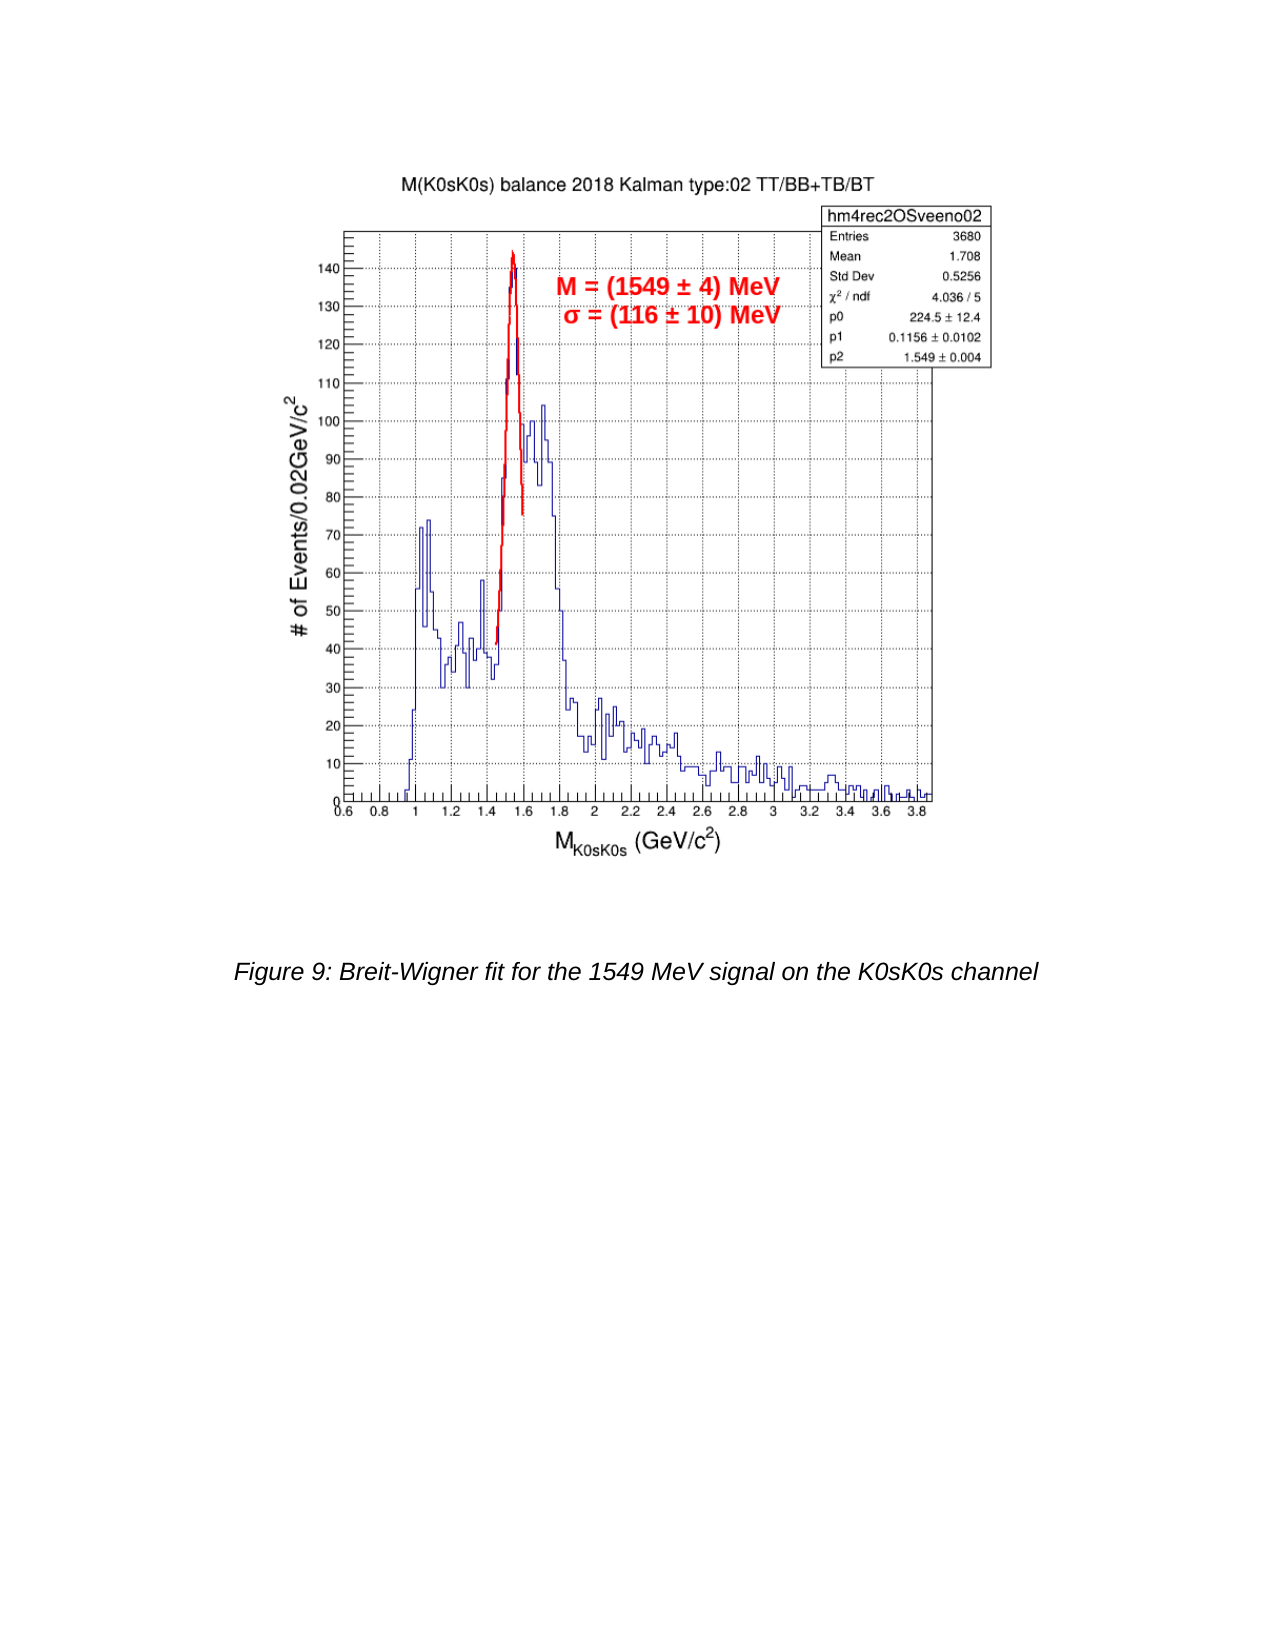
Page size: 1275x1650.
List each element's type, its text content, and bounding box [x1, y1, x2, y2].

picture [132, 132, 1142, 900]
text Figure 9: Breit-Wigner fit for the 1549 MeV signal on the K0sK0s channel [118, 957, 1157, 986]
